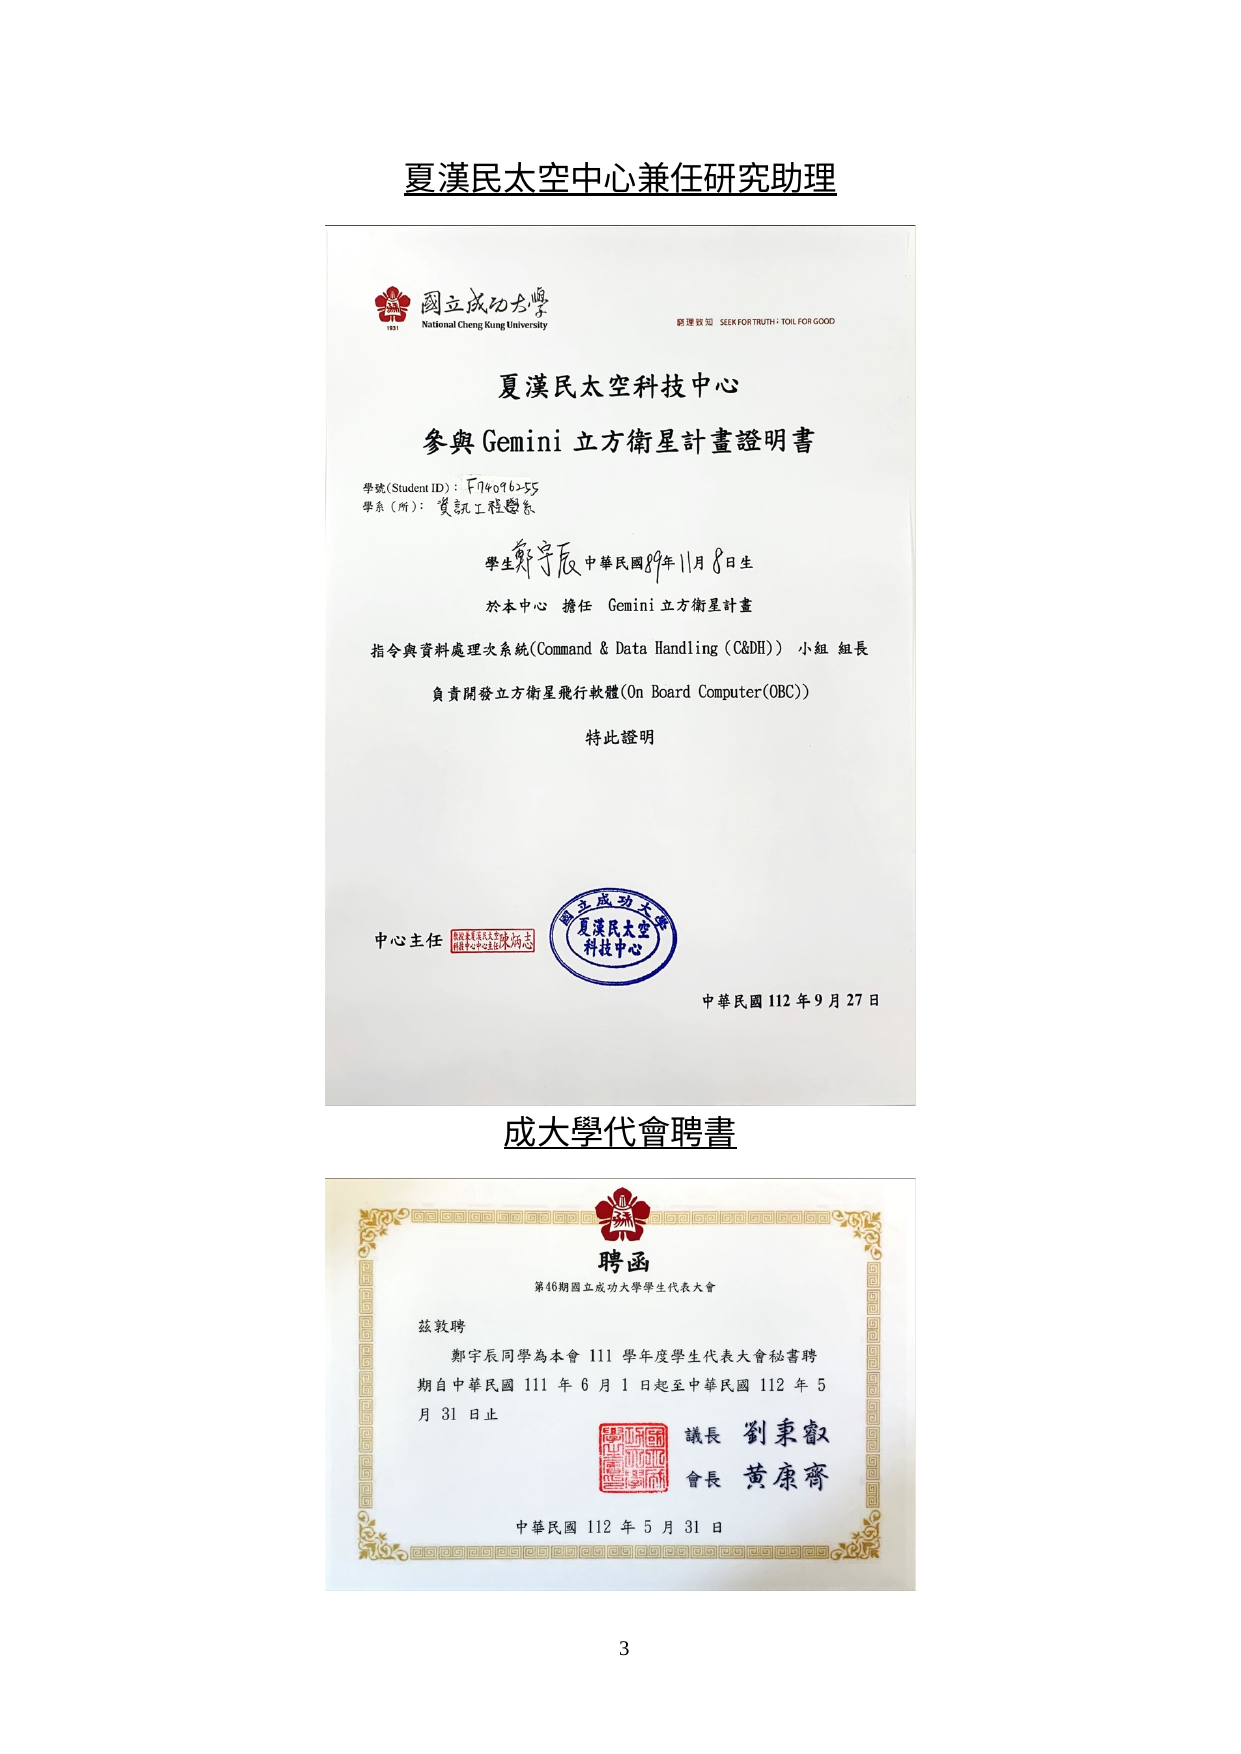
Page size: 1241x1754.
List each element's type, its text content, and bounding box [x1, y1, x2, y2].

text 夏漢民太空中心兼任研究助理 [118, 152, 1122, 200]
text 成大學代會聘書 [118, 1106, 1122, 1154]
